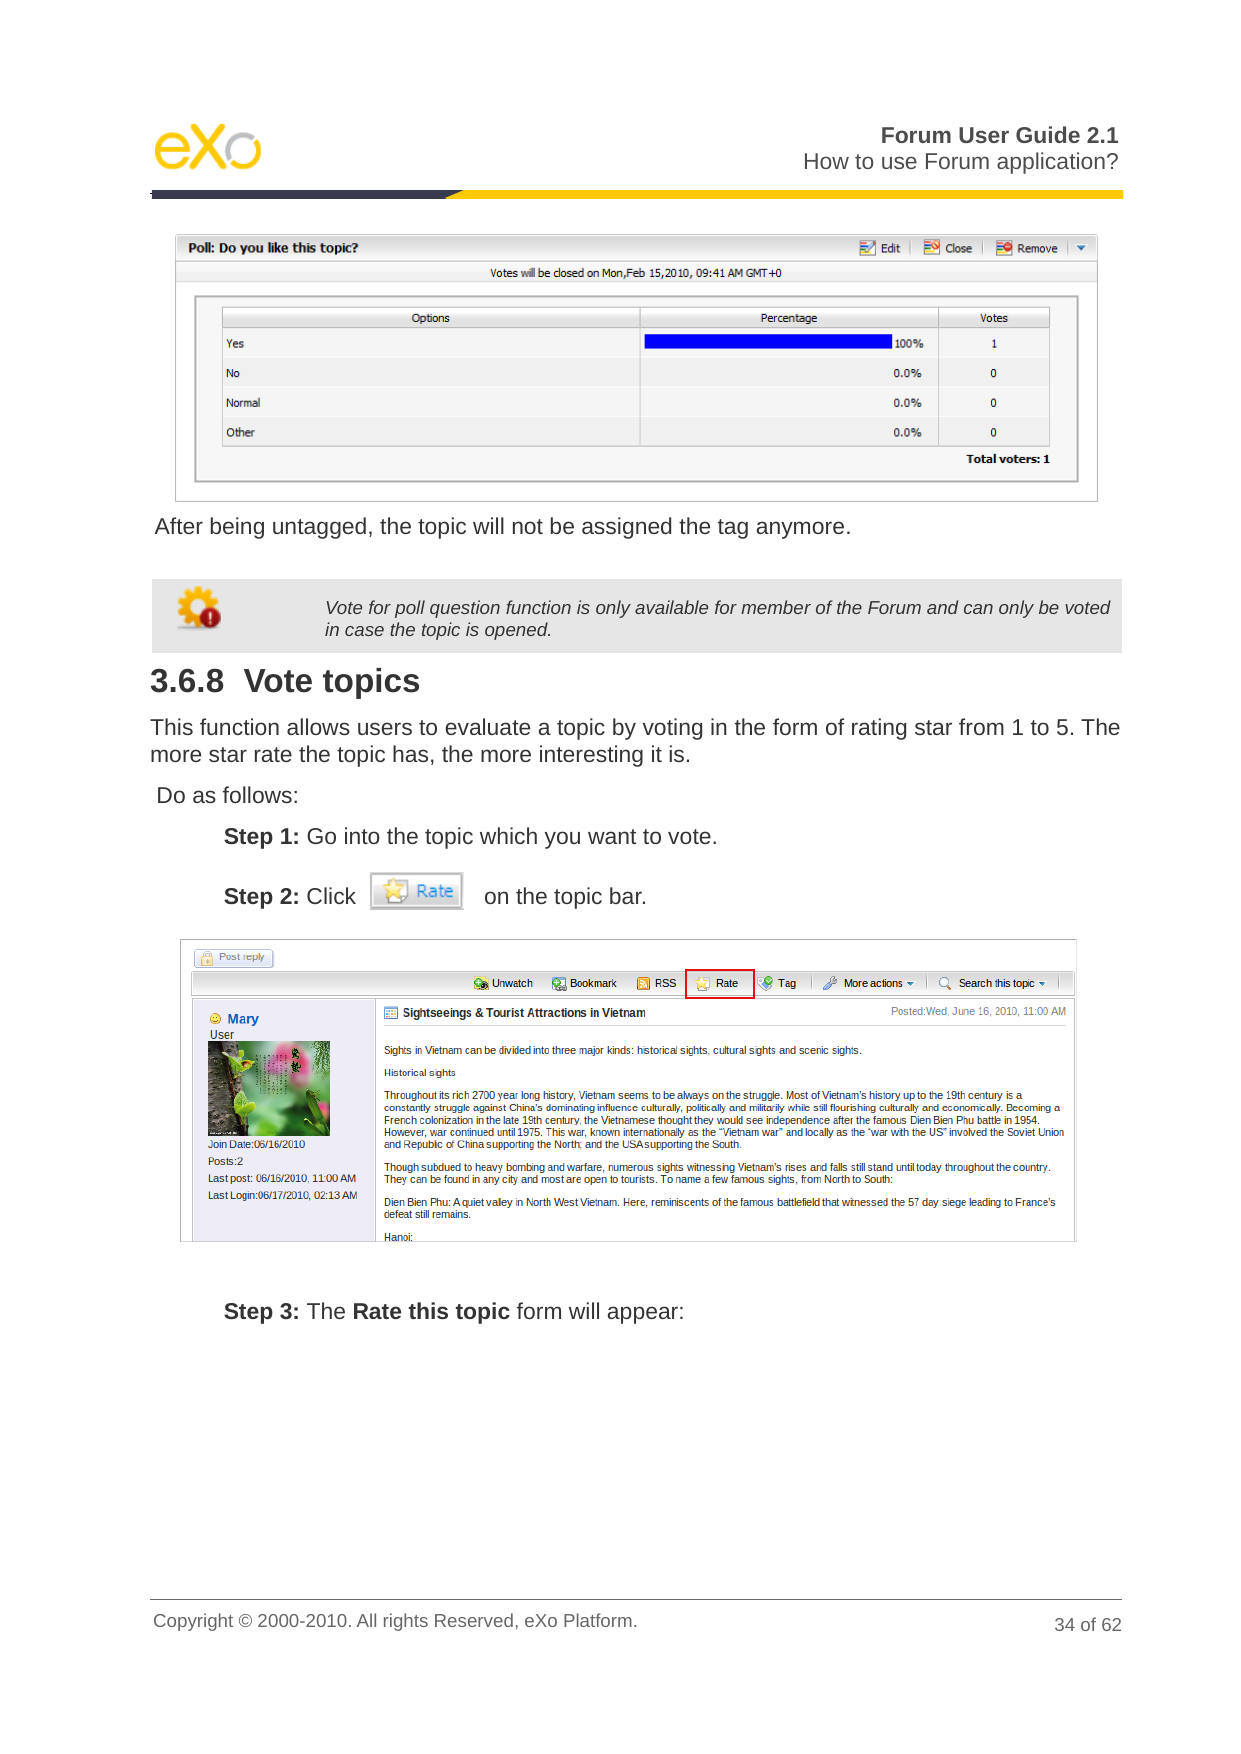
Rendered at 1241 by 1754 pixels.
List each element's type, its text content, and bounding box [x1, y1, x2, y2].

list After being untagged, the topic will not be assigned the tag anymore. [42, 223, 1122, 539]
text Step 2: Click on the topic bar. [223, 865, 1122, 917]
picture [180, 939, 1077, 1242]
picture [155, 123, 262, 170]
text Do as follows: [150, 782, 1122, 808]
subtitle Vote topics [150, 661, 1122, 699]
picture [172, 231, 1100, 506]
picture [176, 586, 221, 631]
text Step 3: The Rate this topic form will appear: [223, 1298, 1122, 1324]
text This function allows users to evaluate a topic by voting in the form of rating star from 1 to 5. The more star rate the topic has, the more interesting it is. [150, 714, 1122, 767]
text Step 1: Go into the topic which you want to vote. [223, 823, 1122, 850]
table_header [152, 579, 244, 653]
picture [369, 872, 464, 910]
picture [151, 190, 1124, 199]
table_header Vote for poll question function is only available for member of the Forum and can only be voted in case the topic is opened. [244, 579, 1122, 653]
